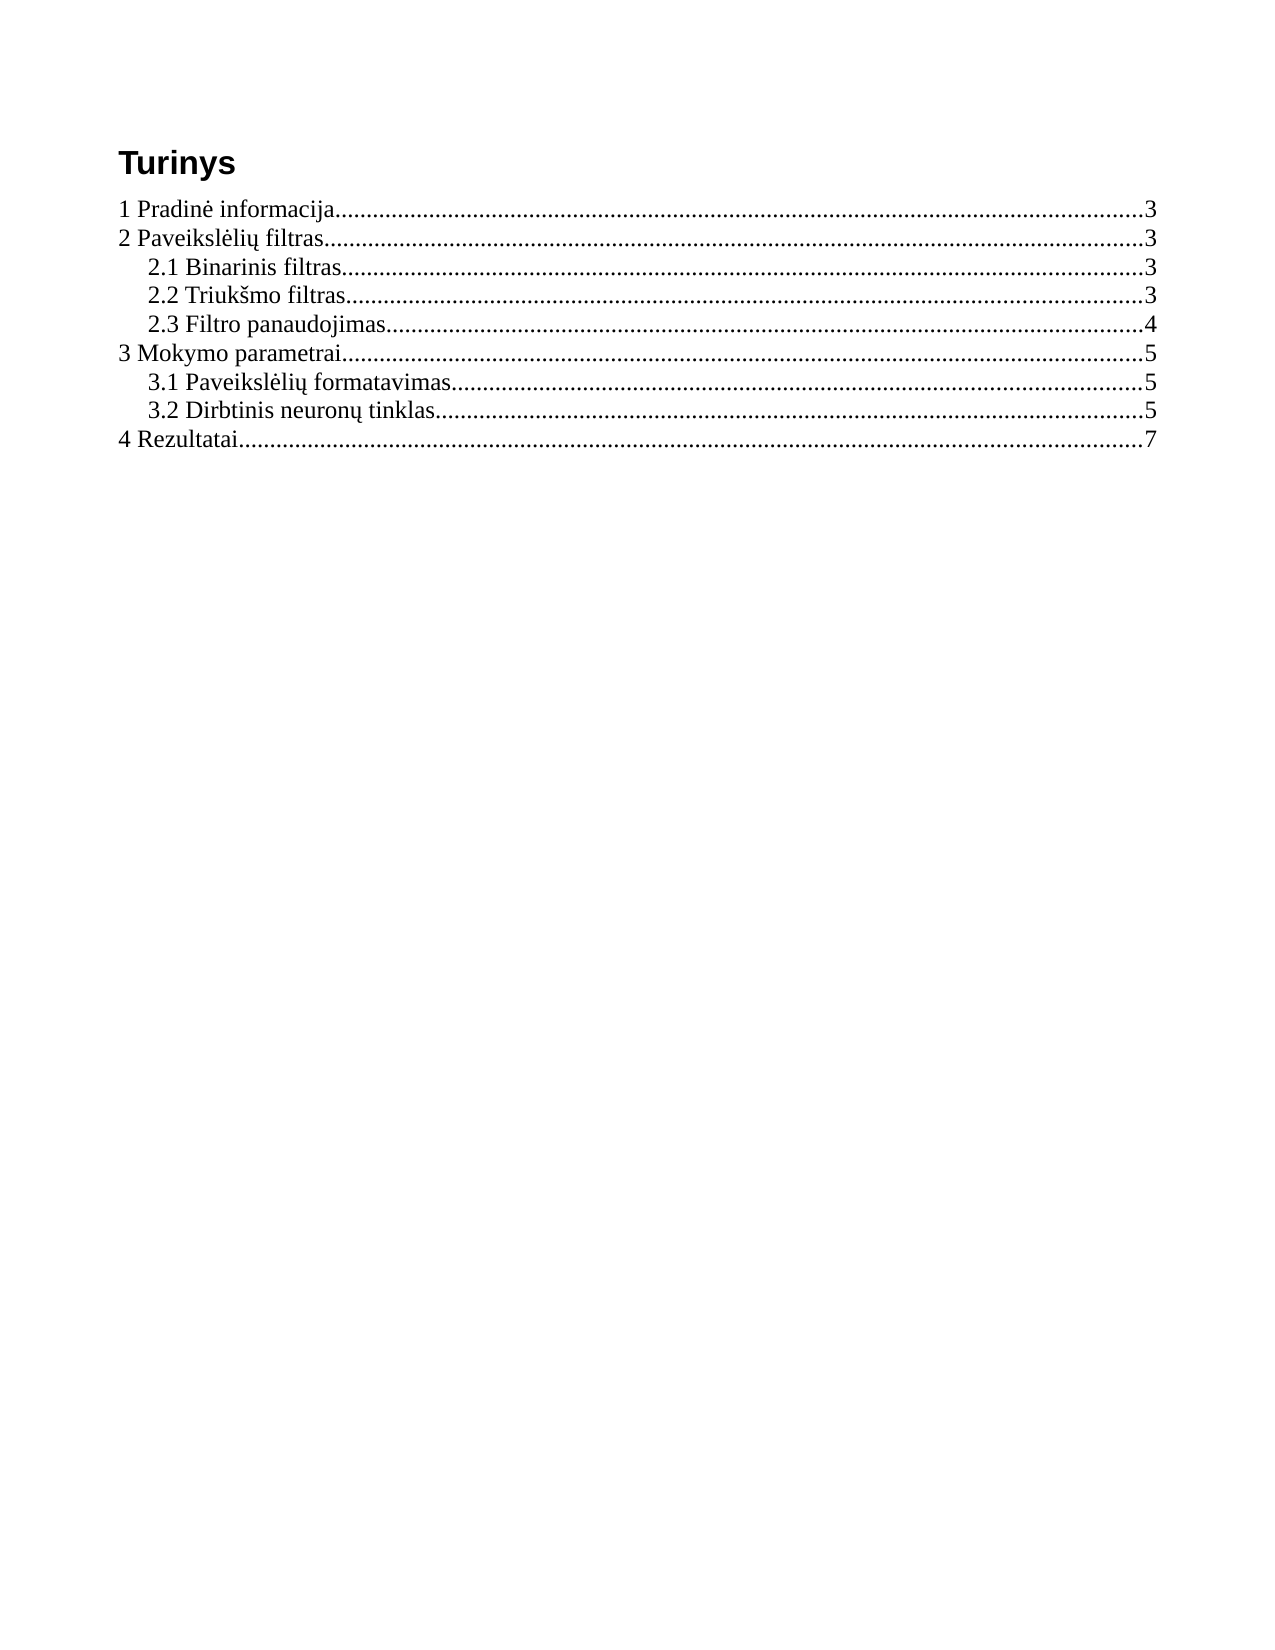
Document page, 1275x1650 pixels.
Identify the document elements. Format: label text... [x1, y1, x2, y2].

text 4 Rezultatai 7 [118, 424, 1157, 453]
text 3 Mokymo parametrai 5 [118, 338, 1157, 367]
text 1 Pradinė informacija 3 [118, 194, 1157, 223]
text 2 Paveikslėlių filtras 3 [118, 223, 1157, 252]
text 2.2 Triukšmo filtras 3 [148, 280, 1157, 309]
text 2.1 Binarinis filtras 3 [148, 252, 1157, 280]
text 2.3 Filtro panaudojimas 4 [148, 309, 1157, 338]
text 3.1 Paveikslėlių formatavimas 5 [148, 367, 1157, 395]
subtitle Turinys [118, 143, 1157, 182]
text 3.2 Dirbtinis neuronų tinklas 5 [148, 395, 1157, 424]
